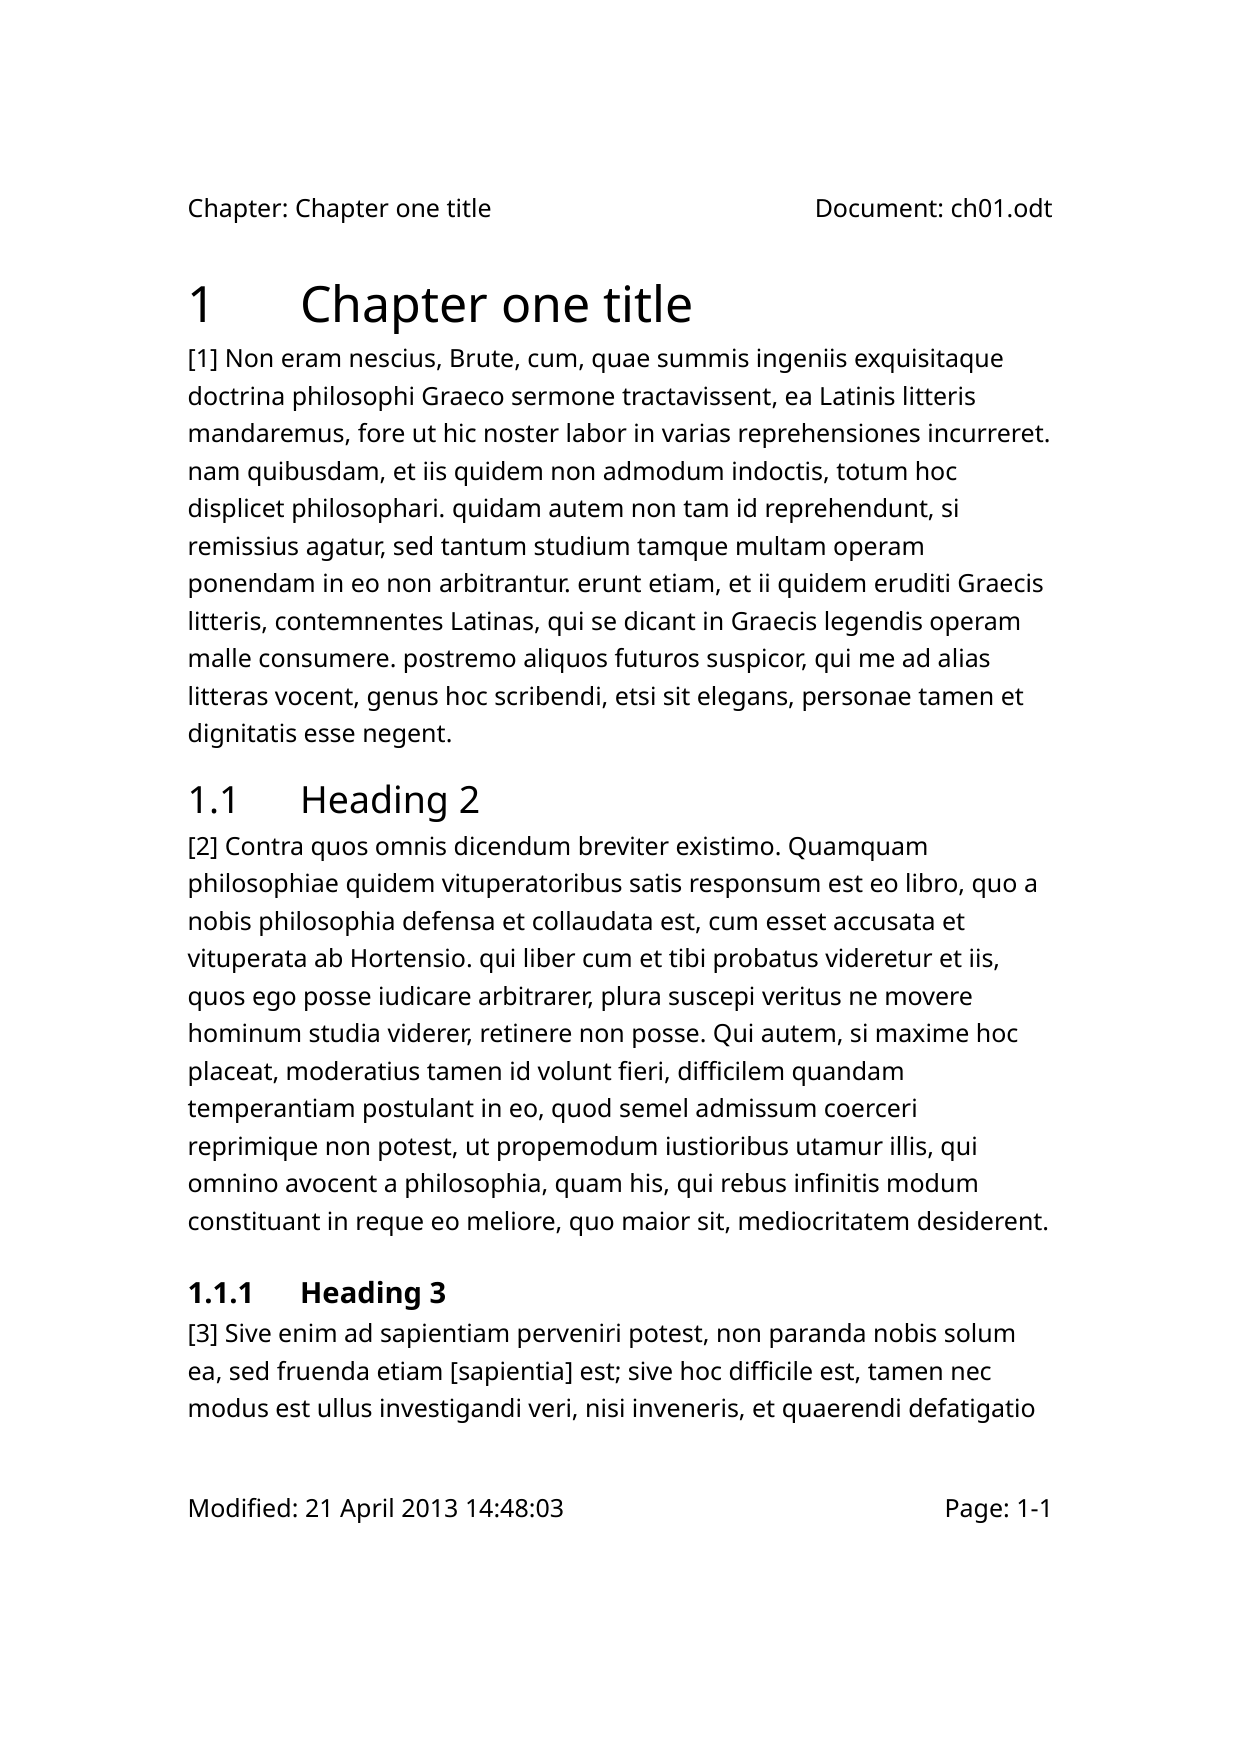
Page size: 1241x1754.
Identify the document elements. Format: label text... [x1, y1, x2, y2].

text [3] Sive enim ad sapientiam perveniri potest, non paranda nobis solum ea, sed fruenda etiam [sapientia] est; sive hoc difficile est, tamen nec modus est ullus investigandi veri, nisi inveneris, et quaerendi defatigatio [187, 1312, 1053, 1425]
subtitle Heading 2 [187, 769, 1053, 825]
text [2] Contra quos omnis dicendum breviter existimo. Quamquam philosophiae quidem vituperatoribus satis responsum est eo libro, quo a nobis philosophia defensa et collaudata est, cum esset accusata et vituperata ab Hortensio. qui liber cum et tibi probatus videretur et iis, quos ego posse iudicare arbitrarer, plura suscepi veritus ne movere hominum studia viderer, retinere non posse. Qui autem, si maxime hoc placeat, moderatius tamen id volunt fieri, difficilem quandam temperantiam postulant in eo, quod semel admissum coerceri reprimique non potest, ut propemodum iustioribus utamur illis, qui omnino avocent a philosophia, quam his, qui rebus infinitis modum constituant in reque eo meliore, quo maior sit, mediocritatem desiderent. [187, 825, 1053, 1237]
text [1] Non eram nescius, Brute, cum, quae summis ingeniis exquisitaque doctrina philosophi Graeco sermone tractavissent, ea Latinis litteris mandaremus, fore ut hic noster labor in varias reprehensiones incurreret. nam quibusdam, et iis quidem non admodum indoctis, totum hoc displicet philosophari. quidam autem non tam id reprehendunt, si remissius agatur, sed tantum studium tamque multam operam ponendam in eo non arbitrantur. erunt etiam, et ii quidem eruditi Graecis litteris, contemnentes Latinas, qui se dicant in Graecis legendis operam malle consumere. postremo aliquos futuros suspicor, qui me ad alias litteras vocent, genus hoc scribendi, etsi sit elegans, personae tamen et dignitatis esse negent. [187, 337, 1053, 750]
subtitle Heading 3 [187, 1269, 1053, 1312]
subtitle Chapter one title [187, 262, 1053, 337]
